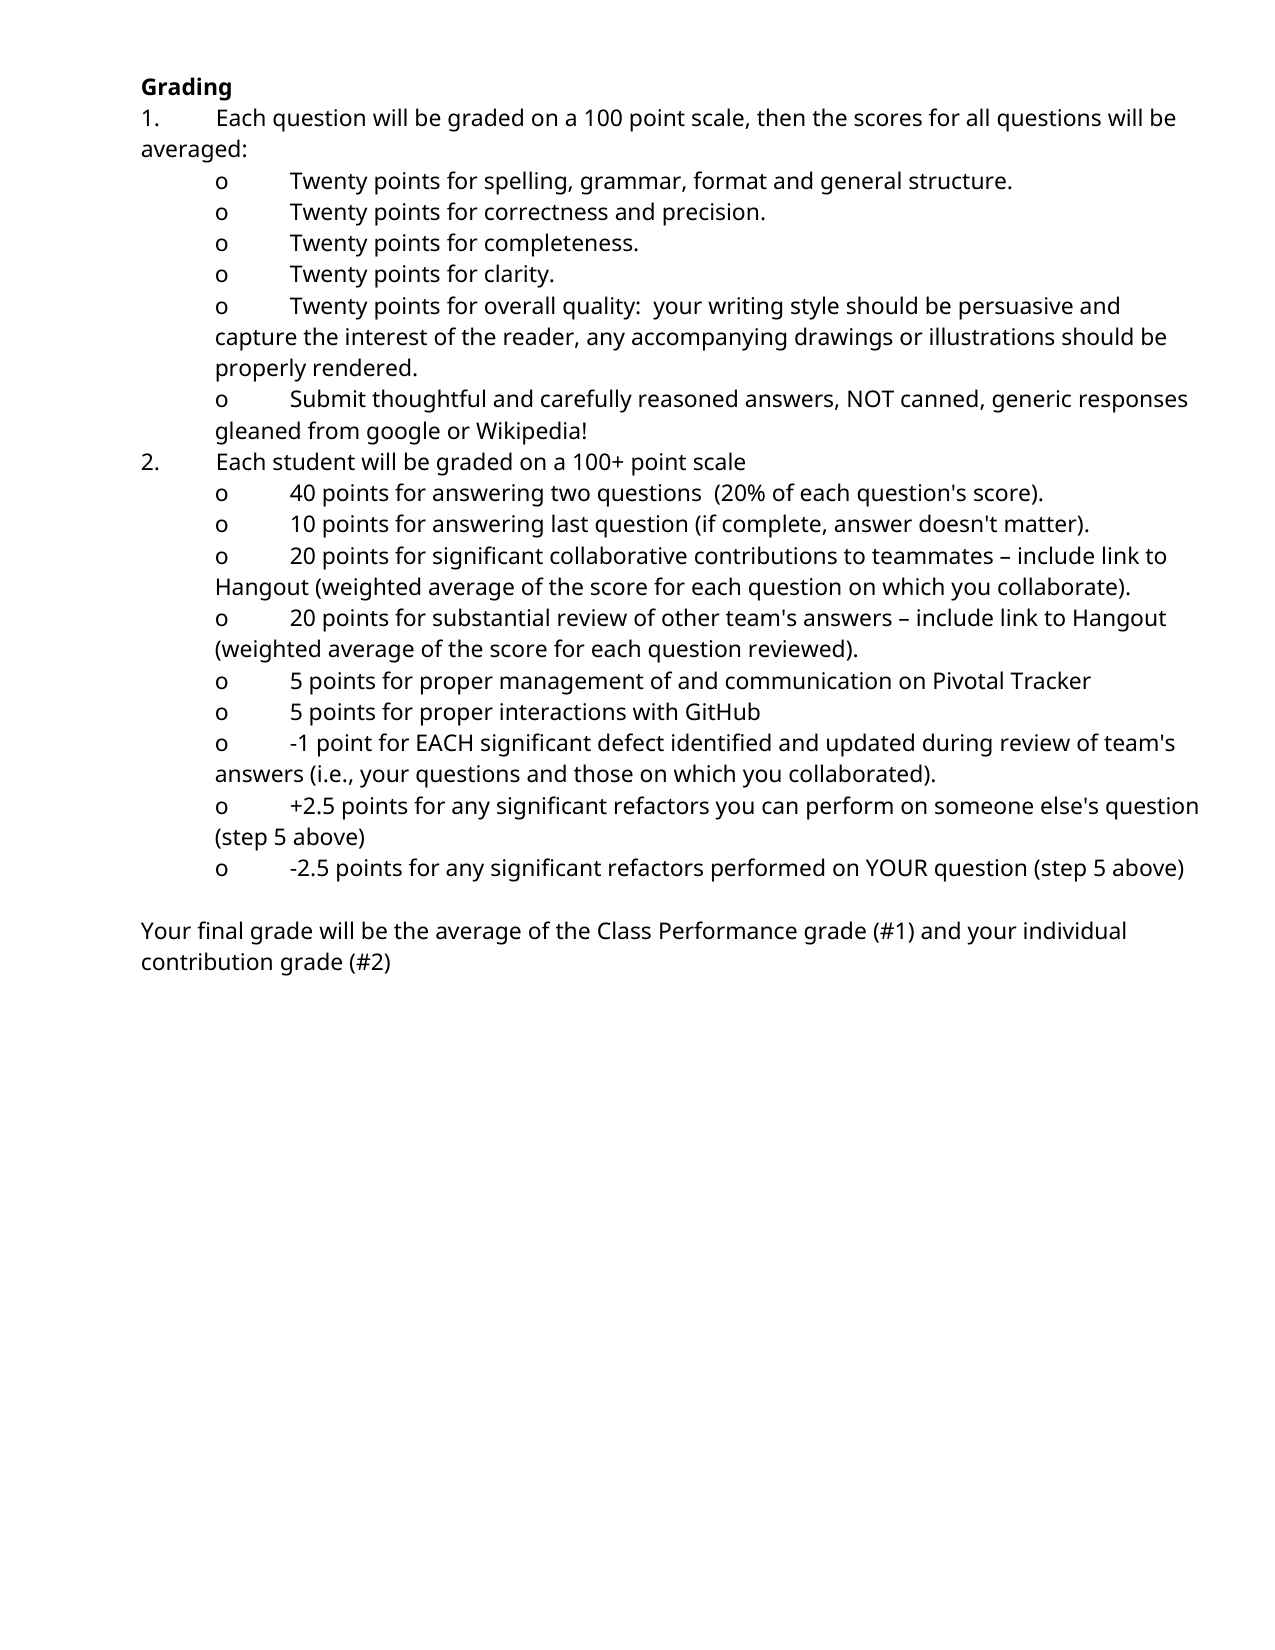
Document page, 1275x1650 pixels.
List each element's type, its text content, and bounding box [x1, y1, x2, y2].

text o Twenty points for correctness and precision. [214, 196, 1204, 227]
text o Twenty points for clarity. [214, 258, 1204, 289]
text o Twenty points for overall quality: your writing style should be persuasive and capture the interest of the reader, any accompanying drawings or illustrations should be properly rendered. [214, 289, 1204, 383]
text o 5 points for proper interactions with GitHub [214, 696, 1204, 727]
text 1. Each question will be graded on a 100 point scale, then the scores for all questions will be averaged: [141, 102, 1204, 164]
text o 40 points for answering two questions (20% of each question's score). [214, 477, 1204, 508]
text 2. Each student will be graded on a 100+ point scale [141, 446, 1204, 477]
text o 10 points for answering last question (if complete, answer doesn't matter). [214, 508, 1204, 539]
text Your final grade will be the average of the Class Performance grade (#1) and your individual contribution grade (#2) [141, 914, 1204, 977]
text o Submit thoughtful and carefully reasoned answers, NOT canned, generic responses gleaned from google or Wikipedia! [214, 383, 1204, 446]
text o Twenty points for completeness. [214, 227, 1204, 258]
text o +2.5 points for any significant refactors you can perform on someone else's question (step 5 above) [214, 789, 1204, 852]
text o 5 points for proper management of and communication on Pivotal Tracker [214, 664, 1204, 696]
text o -2.5 points for any significant refactors performed on YOUR question (step 5 above) [214, 852, 1204, 883]
text o 20 points for substantial review of other team's answers – include link to Hangout (weighted average of the score for each question reviewed). [214, 602, 1204, 664]
text o Twenty points for spelling, grammar, format and general structure. [214, 164, 1204, 196]
text o -1 point for EACH significant defect identified and updated during review of team's answers (i.e., your questions and those on which you collaborated). [214, 727, 1204, 789]
text o 20 points for significant collaborative contributions to teammates – include link to Hangout (weighted average of the score for each question on which you collaborate). [214, 539, 1204, 602]
text Grading [141, 71, 1204, 102]
